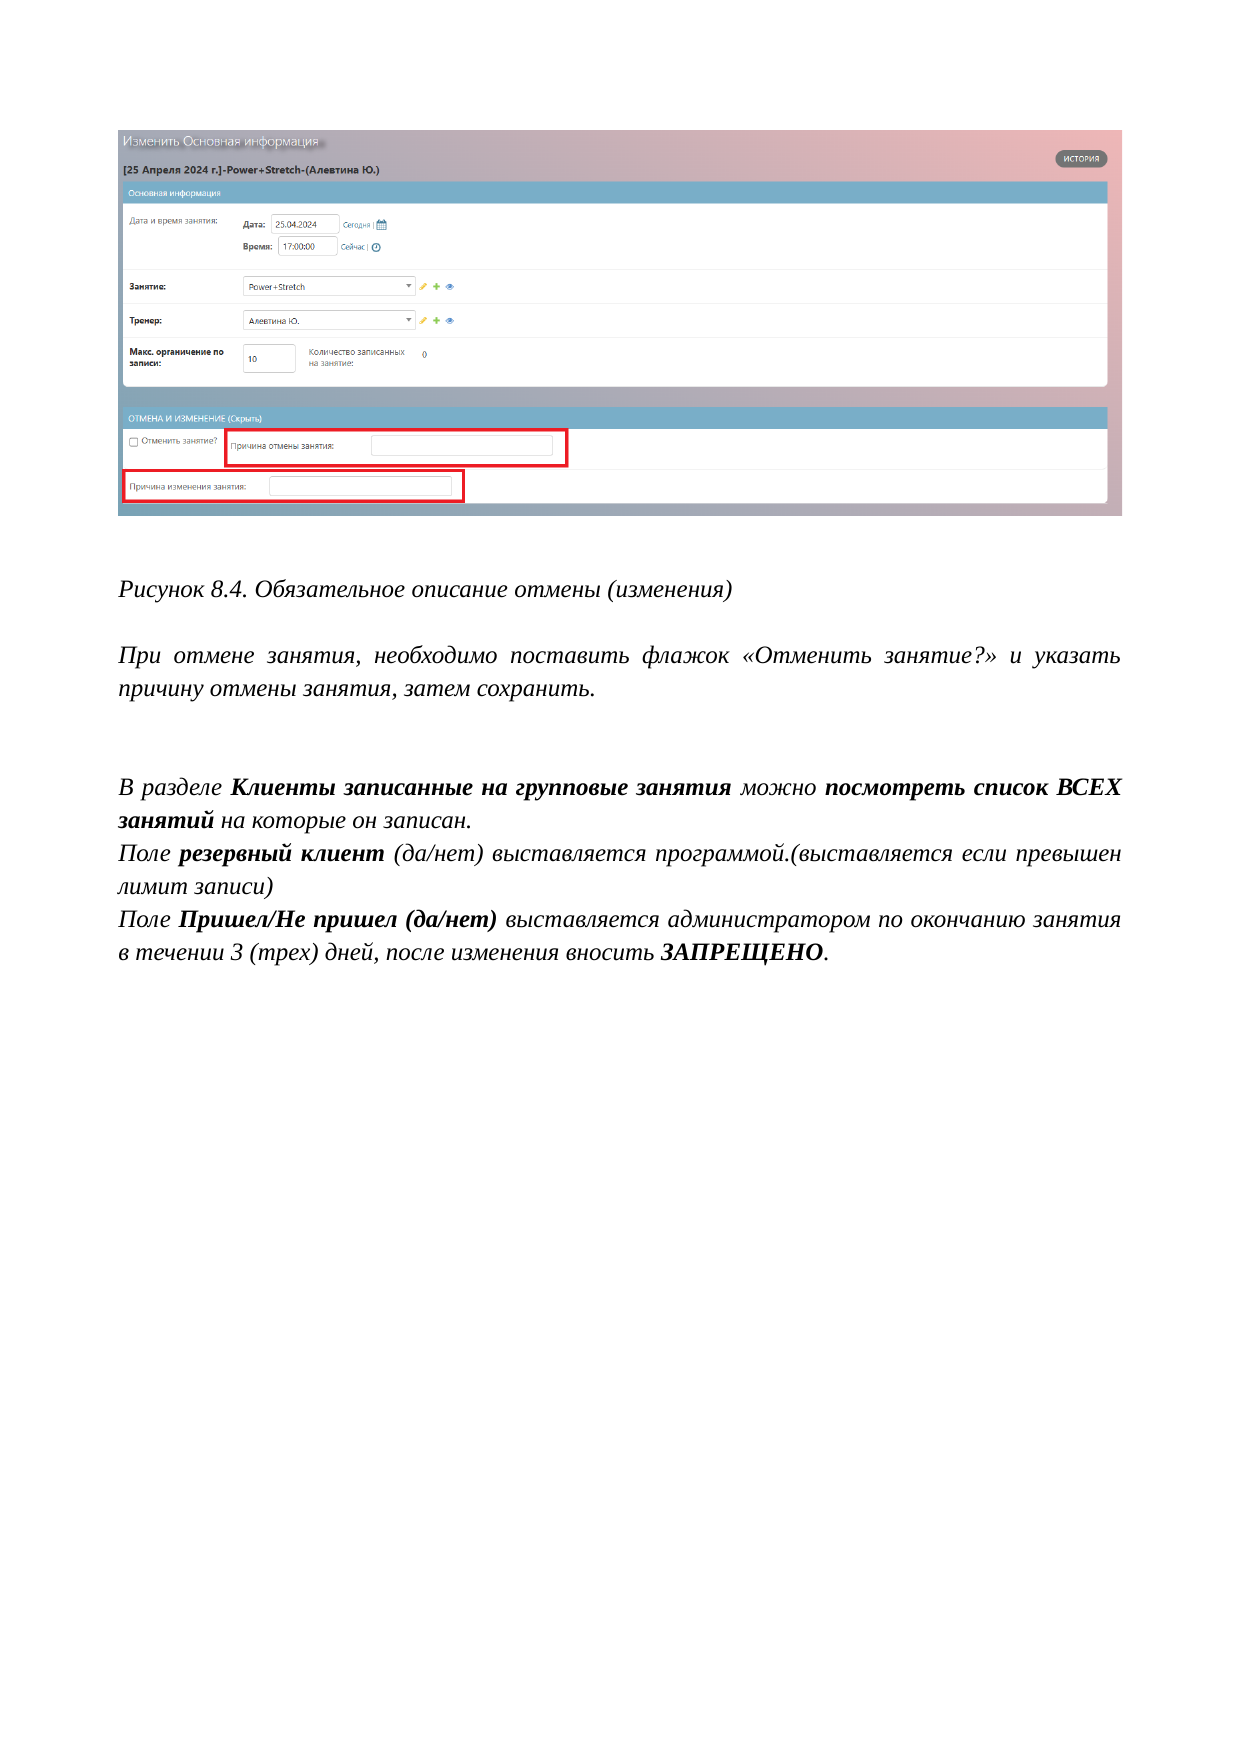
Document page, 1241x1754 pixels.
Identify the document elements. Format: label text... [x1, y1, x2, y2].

text Рисунок 8.4. Обязательное описание отмены (изменения) [118, 562, 1122, 603]
text При отмене занятия, необходимо поставить флажок «Отменить занятие?» и указать причину отмены занятия, затем сохранить. [118, 640, 1122, 702]
text В разделе Клиенты записанные на групповые занятия можно посмотреть список ВСЕХ занятий на которые он записан. [118, 772, 1122, 834]
text Поле Пришел/Не пришел (да/нет) выставляется администратором по окончанию занятия в течении 3 (трех) дней, после изменения вносить ЗАПРЕЩЕНО. [118, 904, 1122, 966]
picture [118, 130, 1123, 562]
text Поле резервный клиент (да/нет) выставляется программой.(выставляется если превышен лимит записи) [118, 838, 1122, 900]
